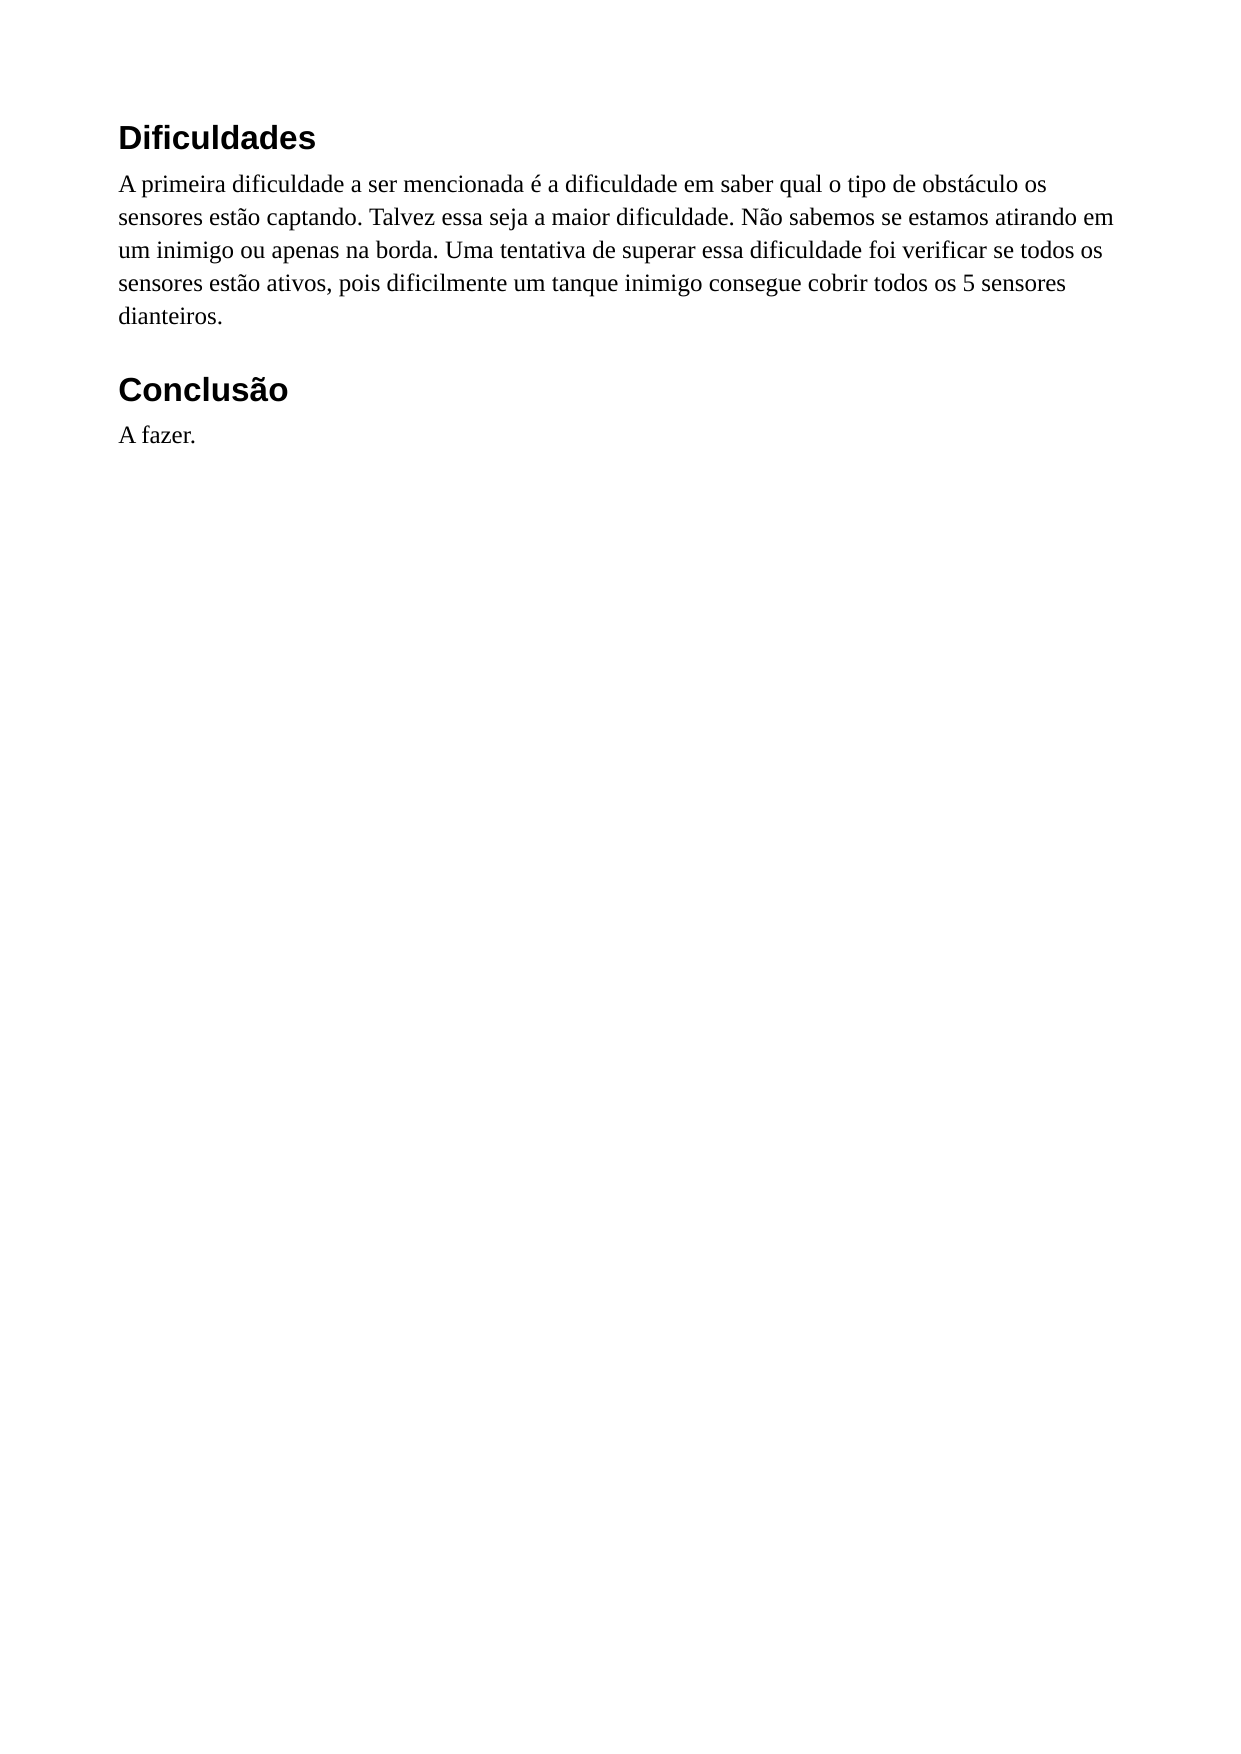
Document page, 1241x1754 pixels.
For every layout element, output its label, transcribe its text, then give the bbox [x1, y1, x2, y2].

subtitle Conclusão [118, 369, 1122, 408]
text A fazer. [118, 421, 1122, 449]
subtitle Dificuldades [118, 118, 1122, 157]
text A primeira dificuldade a ser mencionada é a dificuldade em saber qual o tipo de obstáculo os sensores estão captando. Talvez essa seja a maior dificuldade. Não sabemos se estamos atirando em um inimigo ou apenas na borda. Uma tentativa de superar essa dificuldade foi verificar se todos os sensores estão ativos, pois dificilmente um tanque inimigo consegue cobrir todos os 5 sensores dianteiros. [118, 169, 1122, 330]
